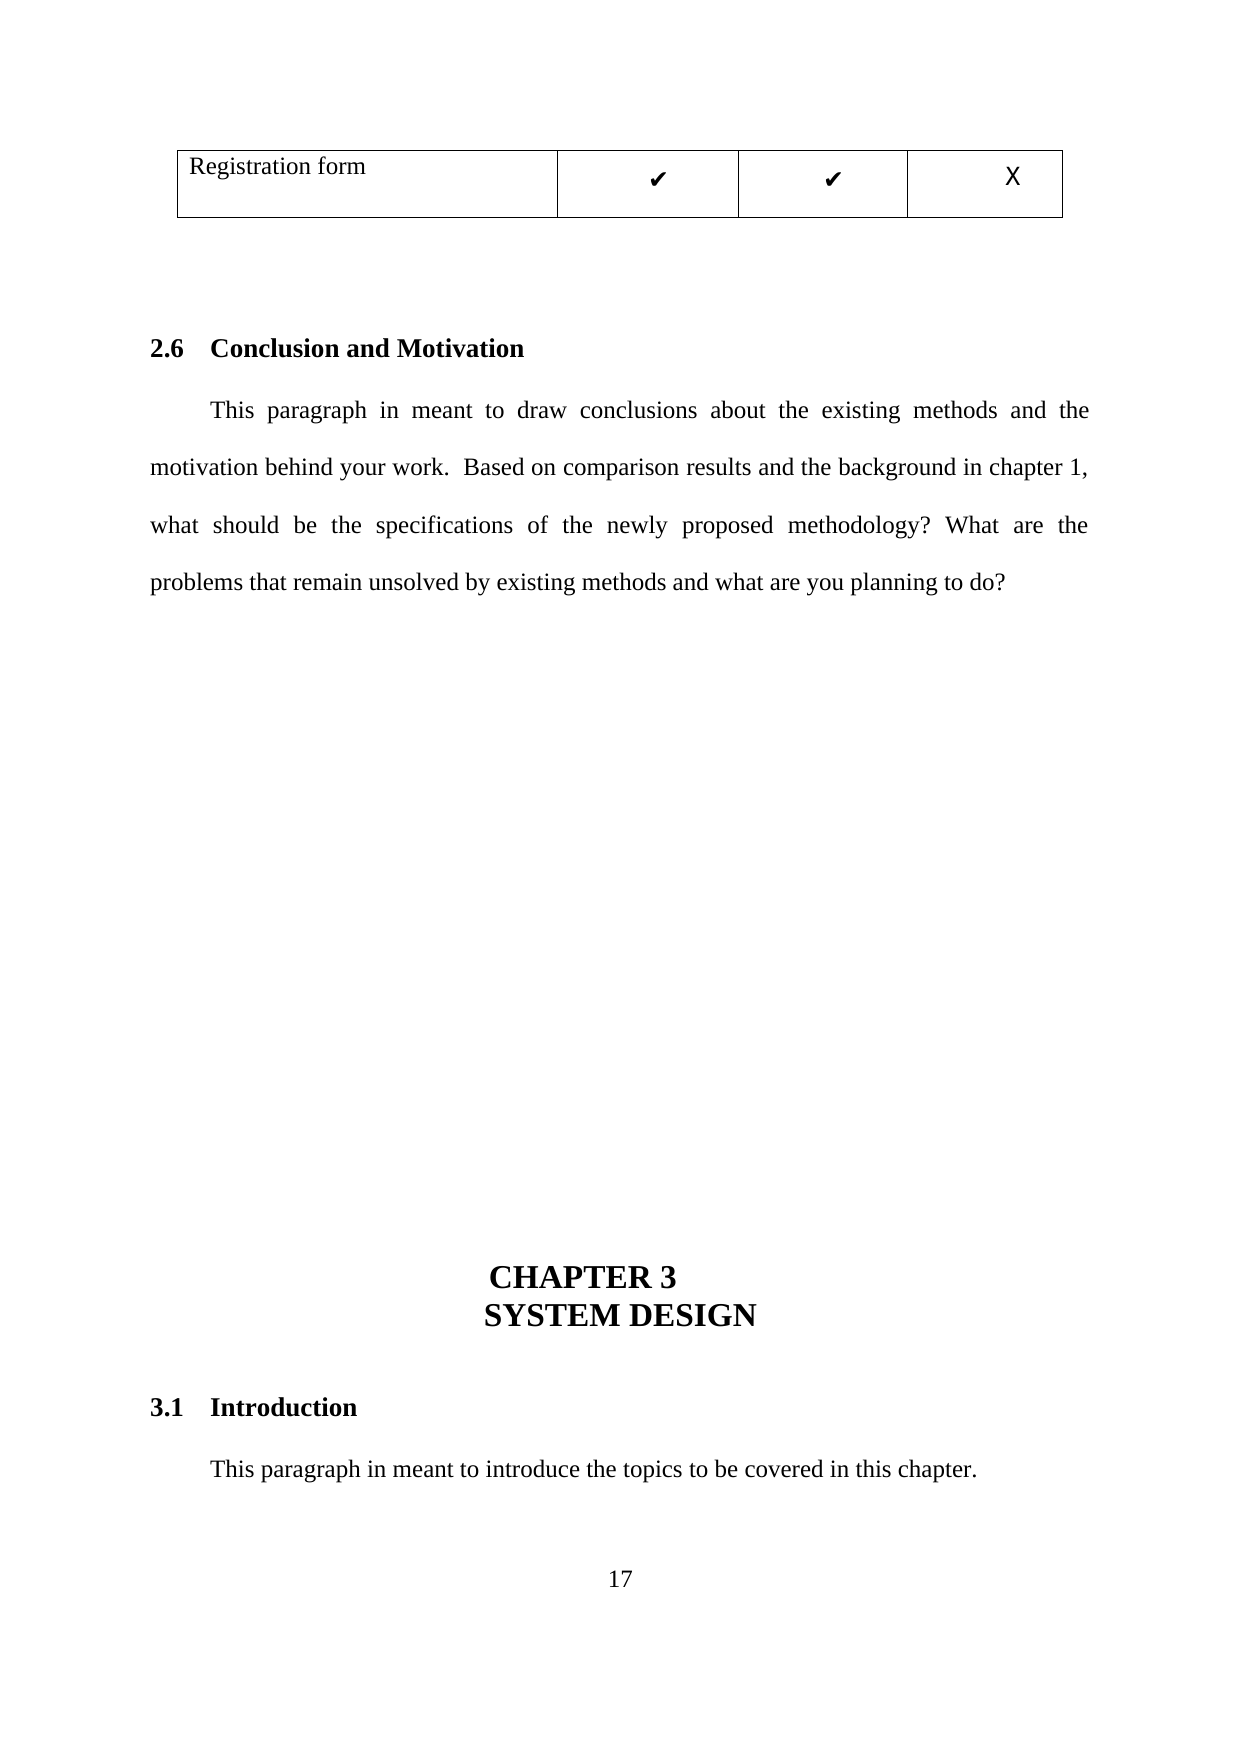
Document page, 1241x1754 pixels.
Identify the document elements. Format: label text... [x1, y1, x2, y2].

subtitle Conclusion and Motivation [150, 333, 1090, 364]
subtitle Introduction [150, 1392, 1090, 1423]
table_cell [739, 151, 907, 217]
table_cell [558, 151, 738, 217]
text This paragraph in meant to draw conclusions about the existing methods and the motivation behind your work. Based on comparison results and the background in chapter 1, what should be the specifications of the newly proposed methodology? What are the problems that remain unsolved by existing methods and what are you planning to do? [150, 395, 1090, 596]
table_cell 𝚇 [908, 151, 1062, 217]
text This paragraph in meant to introduce the topics to be covered in this chapter. [150, 1454, 1090, 1483]
table_cell Registration form [178, 151, 557, 217]
subtitle System Design [150, 1257, 1090, 1334]
